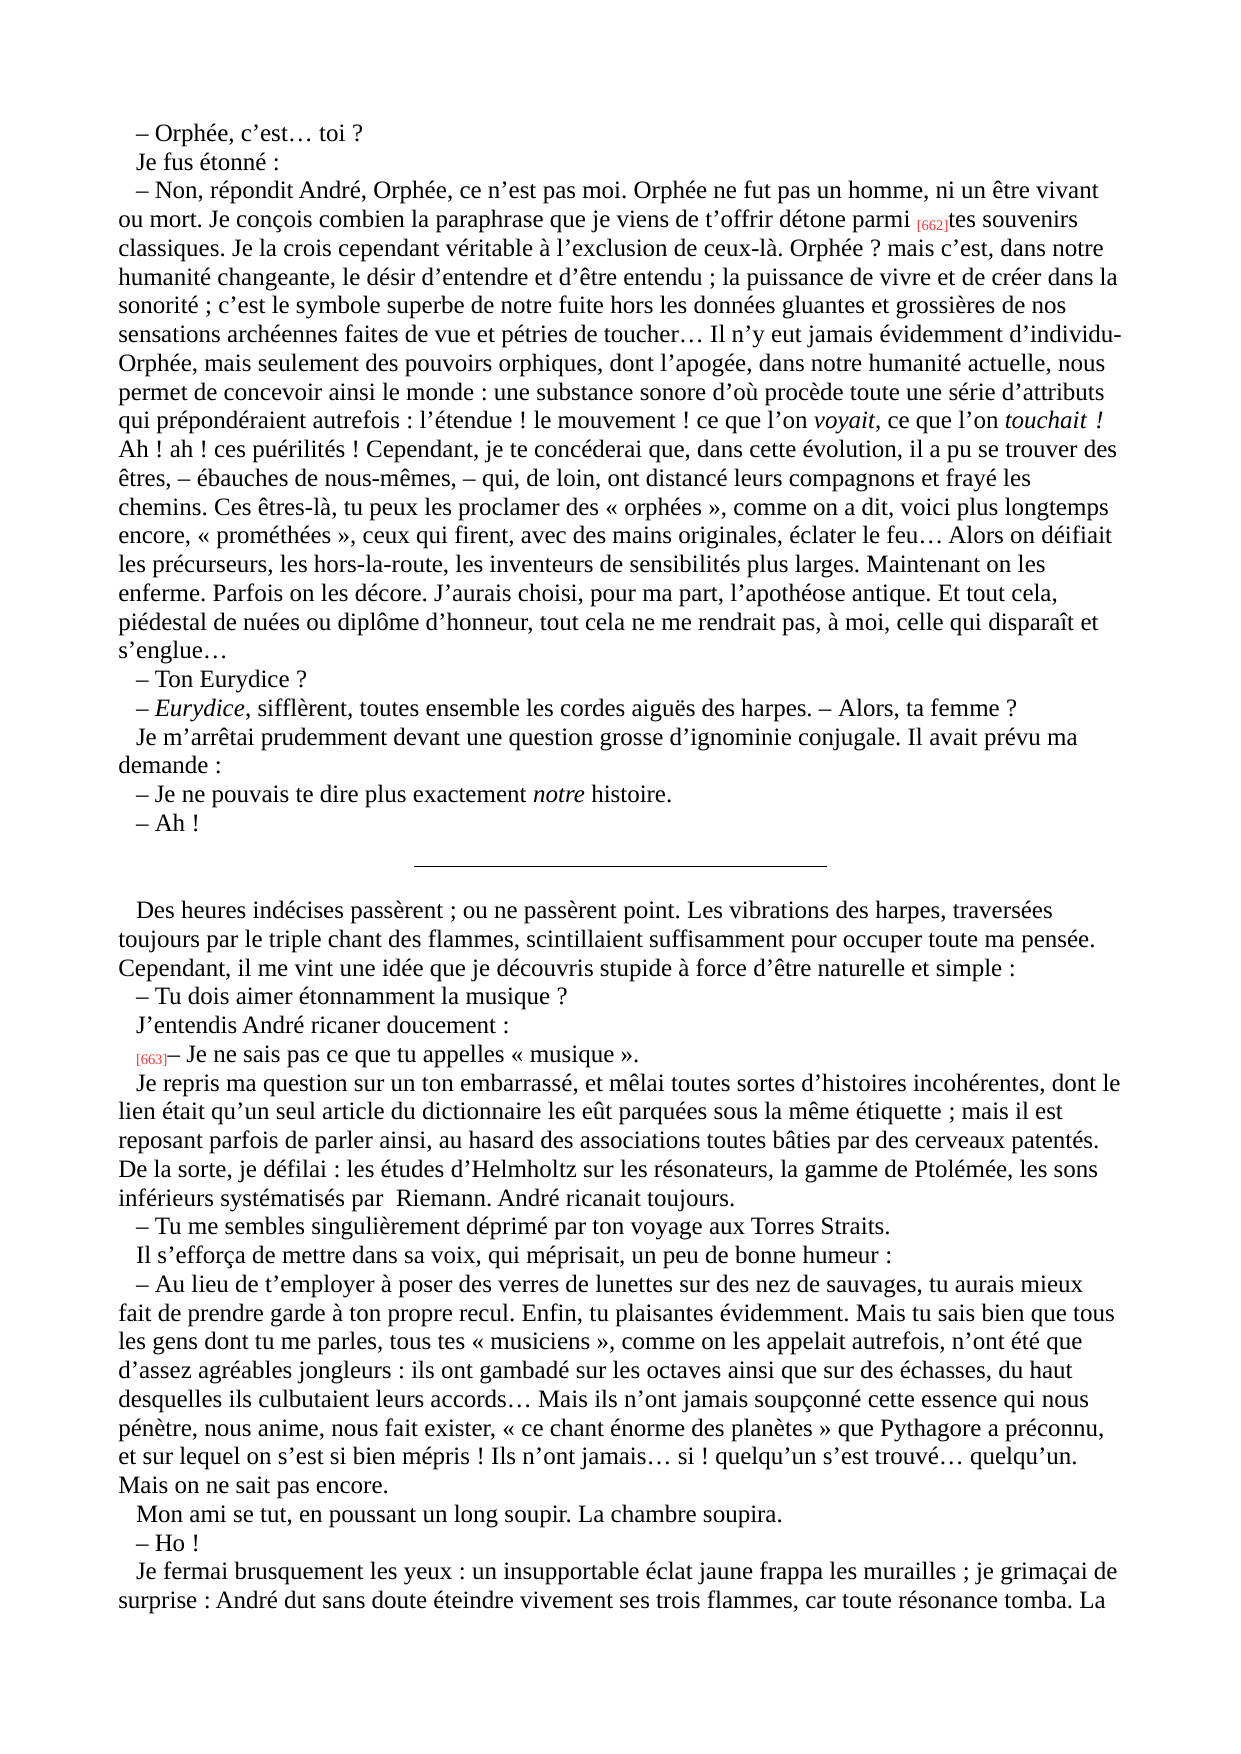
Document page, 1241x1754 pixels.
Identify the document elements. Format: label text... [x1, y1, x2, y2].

text J’entendis André ricaner doucement : [118, 1010, 1122, 1039]
text – Non, répondit André, Orphée, ce n’est pas moi. Orphée ne fut pas un homme, ni un être vivant ou mort. Je conçois combien la paraphrase que je viens de t’offrir détone parmi [662]tes souvenirs classiques. Je la crois cependant véritable à l’exclusion de ceux-là. Orphée ? mais c’est, dans notre humanité changeante, le désir d’entendre et d’être entendu ; la puissance de vivre et de créer dans la sonorité ; c’est le symbole superbe de notre fuite hors les données gluantes et grossières de nos sensations archéennes faites de vue et pétries de toucher… Il n’y eut jamais évidemment d’individu-Orphée, mais seulement des pouvoirs orphiques, dont l’apogée, dans notre humanité actuelle, nous permet de concevoir ainsi le monde : une substance sonore d’où procède toute une série d’attributs qui prépondéraient autrefois : l’étendue ! le mouvement ! ce que l’on voyait, ce que l’on touchait ! Ah ! ah ! ces puérilités ! Cependant, je te concéderai que, dans cette évolution, il a pu se trouver des êtres, – ébauches de nous-mêmes, – qui, de loin, ont distancé leurs compagnons et frayé les chemins. Ces êtres-là, tu peux les proclamer des « orphées », comme on a dit, voici plus longtemps encore, « prométhées », ceux qui firent, avec des mains originales, éclater le feu… Alors on déifiait les précurseurs, les hors-la-route, les inventeurs de sensibilités plus larges. Maintenant on les enferme. Parfois on les décore. J’aurais choisi, pour ma part, l’apothéose antique. Et tout cela, piédestal de nuées ou diplôme d’honneur, tout cela ne me rendrait pas, à moi, celle qui disparaît et s’englue… [118, 176, 1122, 664]
text Je m’arrêtai prudemment devant une question grosse d’ignominie conjugale. Il avait prévu ma demande : [118, 722, 1122, 779]
text – Ton Eurydice ? [118, 664, 1122, 693]
text Je repris ma question sur un ton embarrassé, et mêlai toutes sortes d’histoires incohérentes, dont le lien était qu’un seul article du dictionnaire les eût parquées sous la même étiquette ; mais il est reposant parfois de parler ainsi, au hasard des associations toutes bâties par des cerveaux patentés. De la sorte, je défilai : les études d’Helmholtz sur les résonateurs, la gamme de Ptolémée, les sons inférieurs systématisés par Riemann. André ricanait toujours. [118, 1068, 1122, 1211]
text – Tu dois aimer étonnamment la musique ? [118, 981, 1122, 1010]
text Je fermai brusquement les yeux : un insupportable éclat jaune frappa les murailles ; je grimaçai de surprise : André dut sans doute éteindre vivement ses trois flammes, car toute résonance tomba. La [118, 1556, 1122, 1614]
text [663]– Je ne sais pas ce que tu appelles « musique ». [118, 1039, 1122, 1068]
text – Je ne pouvais te dire plus exactement notre histoire. [118, 779, 1122, 808]
text Des heures indécises passèrent ; ou ne passèrent point. Les vibrations des harpes, traversées toujours par le triple chant des flammes, scintillaient suffisamment pour occuper toute ma pensée. Cependant, il me vint une idée que je découvris stupide à force d’être naturelle et simple : [118, 895, 1122, 981]
text – Orphée, c’est… toi ? [118, 118, 1122, 147]
text – Au lieu de t’employer à poser des verres de lunettes sur des nez de sauvages, tu aurais mieux fait de prendre garde à ton propre recul. Enfin, tu plaisantes évidemment. Mais tu sais bien que tous les gens dont tu me parles, tous tes « musiciens », comme on les appelait autrefois, n’ont été que d’assez agréables jongleurs : ils ont gambadé sur les octaves ainsi que sur des échasses, du haut desquelles ils culbutaient leurs accords… Mais ils n’ont jamais soupçonné cette essence qui nous pénètre, nous anime, nous fait exister, « ce chant énorme des planètes » que Pythagore a préconnu, et sur lequel on s’est si bien mépris ! Ils n’ont jamais… si ! quelqu’un s’est trouvé… quelqu’un. Mais on ne sait pas encore. [118, 1269, 1122, 1499]
text – Ho ! [118, 1528, 1122, 1556]
text – Tu me sembles singulièrement déprimé par ton voyage aux Torres Straits. [118, 1211, 1122, 1240]
text – Ah ! [118, 808, 1122, 837]
text Mon ami se tut, en poussant un long soupir. La chambre soupira. [118, 1499, 1122, 1528]
text Il s’efforça de mettre dans sa voix, qui méprisait, un peu de bonne humeur : [118, 1240, 1122, 1269]
text – Eurydice, sifflèrent, toutes ensemble les cordes aiguës des harpes. – Alors, ta femme ? [118, 693, 1122, 722]
text Je fus étonné : [118, 147, 1122, 176]
